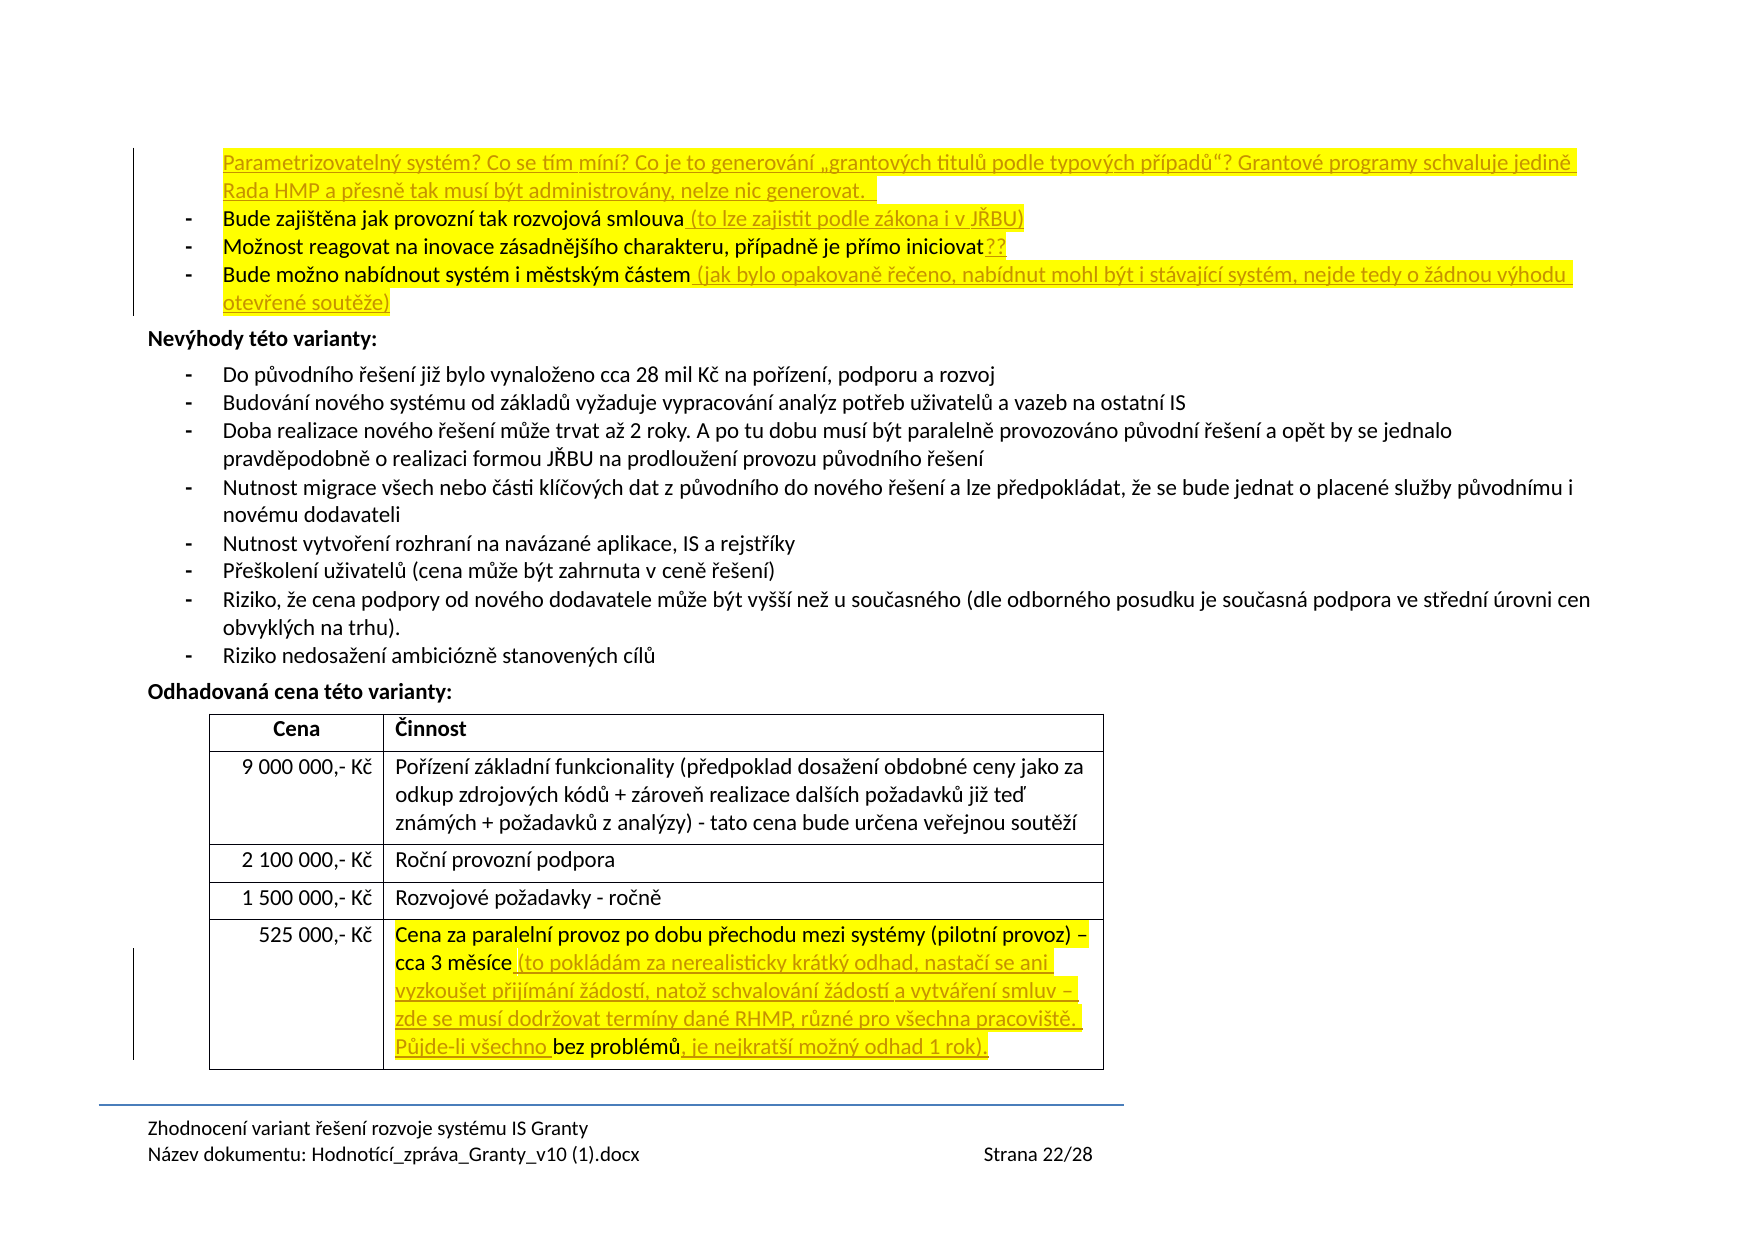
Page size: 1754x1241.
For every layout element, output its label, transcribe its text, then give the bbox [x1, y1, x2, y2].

list Přeškolení uživatelů (cena může být zahrnuta v ceně řešení) [185, 557, 1606, 585]
table_cell Pořízení základní funkcionality (předpoklad dosažení obdobné ceny jako za odkup zdrojových kódů + zároveň realizace dalších požadavků již teď známých + požadavků z analýzy) - tato cena bude určena veřejnou soutěží [384, 752, 1103, 844]
list Nutnost migrace všech nebo části klíčových dat z původního do nového řešení a lze předpokládat, že se bude jednat o placené služby původnímu i novému dodavateli [185, 473, 1606, 529]
list Možnost reagovat na inovace zásadnějšího charakteru, případně je přímo iniciovat?? [185, 232, 1606, 260]
list Nutnost vytvoření rozhraní na navázané aplikace, IS a rejstříky [185, 529, 1606, 557]
table_cell 1 500 000,- Kč [210, 883, 383, 919]
table_cell Rozvojové požadavky - ročně [384, 883, 1103, 919]
list Bude zajištěna jak provozní tak rozvojová smlouva (to lze zajistit podle zákona i v JŘBU) [185, 204, 1606, 232]
list Budování nového systému od základů vyžaduje vypracování analýz potřeb uživatelů a vazeb na ostatní IS [185, 388, 1606, 417]
list Parametrizovatelný systém? Co se tím míní? Co je to generování „grantových titulů podle typových případů“? Grantové programy schvaluje jedině Rada HMP a přesně tak musí být administrovány, nelze nic generovat. [185, 148, 1606, 204]
table_cell 2 100 000,- Kč [210, 845, 383, 882]
list Doba realizace nového řešení může trvat až 2 roky. A po tu dobu musí být paralelně provozováno původní řešení a opět by se jednalo pravděpodobně o realizaci formou JŘBU na prodloužení provozu původního řešení [185, 417, 1606, 473]
table_cell 525 000,- Kč [210, 920, 383, 1068]
list Do původního řešení již bylo vynaloženo cca 28 mil Kč na pořízení, podporu a rozvoj [185, 361, 1606, 388]
table_cell Roční provozní podpora [384, 845, 1103, 882]
table_cell Cena za paralelní provoz po dobu přechodu mezi systémy (pilotní provoz) – cca 3 měsíce (to pokládám za nerealisticky krátký odhad, nastačí se ani vyzkoušet přijímání žádostí, natož schvalování žádostí a vytváření smluv – zde se musí dodržovat termíny dané RHMP, různé pro všechna pracoviště. Půjde-li všechno bez problémů, je nejkratší možný odhad 1 rok). [384, 920, 1103, 1068]
table_header Cena [210, 715, 383, 751]
list Bude možno nabídnout systém i městským částem (jak bylo opakovaně řečeno, nabídnut mohl být i stávající systém, nejde tedy o žádnou výhodu otevřené soutěže) [185, 260, 1606, 316]
text Nevýhody této varianty: [148, 324, 1606, 352]
table_header Činnost [384, 715, 1103, 751]
list Riziko, že cena podpory od nového dodavatele může být vyšší než u současného (dle odborného posudku je současná podpora ve střední úrovni cen obvyklých na trhu). [185, 585, 1606, 641]
list Riziko nedosažení ambiciózně stanovených cílů [185, 641, 1606, 669]
table_cell 9 000 000,- Kč [210, 752, 383, 844]
text Odhadovaná cena této varianty: [148, 677, 1606, 705]
